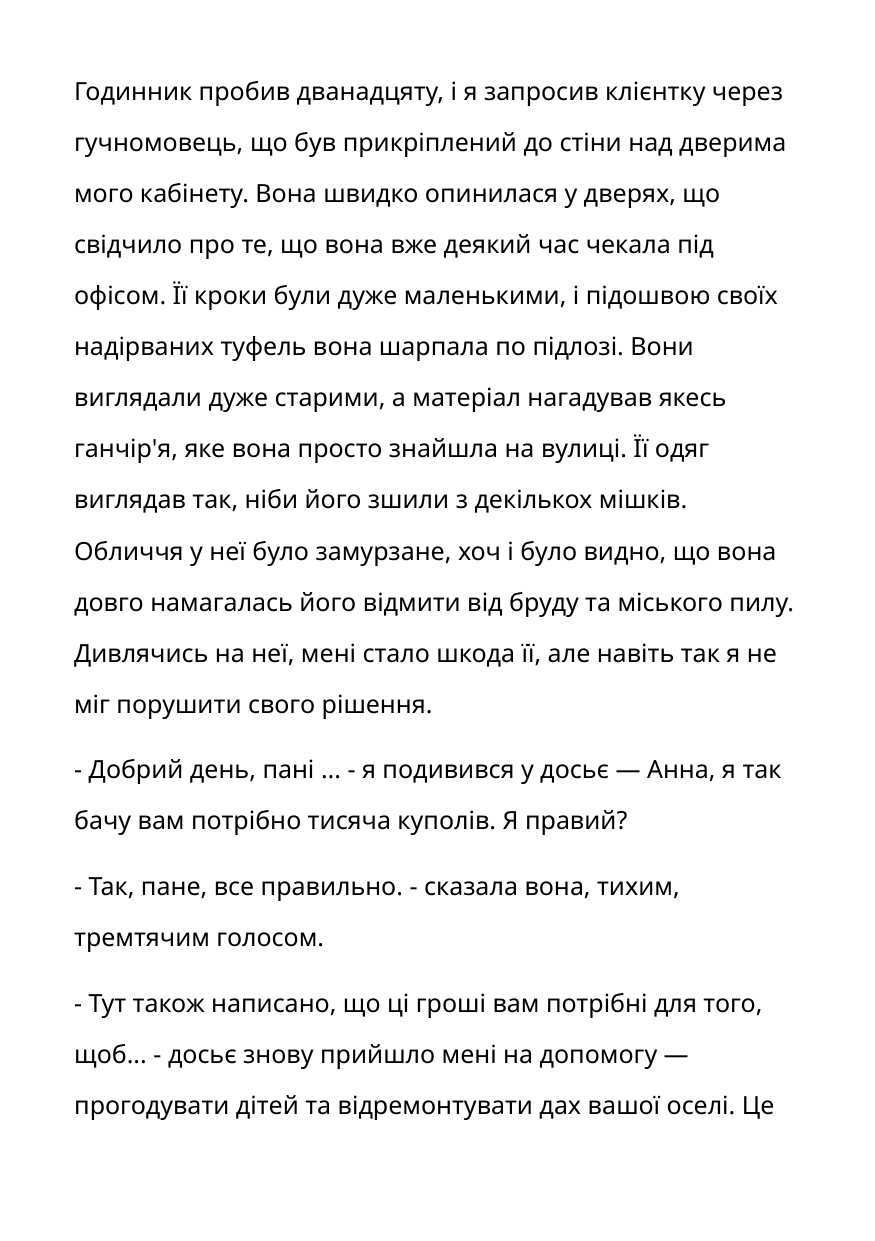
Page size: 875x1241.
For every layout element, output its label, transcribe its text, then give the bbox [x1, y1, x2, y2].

text - Добрий день, пані ... - я подивився у досьє — Анна, я так бачу вам потрібно тисяча куполів. Я правий? [74, 752, 800, 837]
text - Так, пане, все правильно. - сказала вона, тихим, тремтячим голосом. [74, 869, 800, 954]
text Годинник пробив дванадцяту, і я запросив клієнтку через гучномовець, що був прикріплений до стіни над дверима мого кабінету. Вона швидко опинилася у дверях, що свідчило про те, що вона вже деякий час чекала під офісом. Її кроки були дуже маленькими, і підошвою своїх надірваних туфель вона шарпала по підлозі. Вони виглядали дуже старими, а матеріал нагадував якесь ганчір'я, яке вона просто знайшла на вулиці. Її одяг виглядав так, ніби його зшили з декількох мішків. Обличчя у неї було замурзане, хоч і було видно, що вона довго намагалась його відмити від бруду та міського пилу. Дивлячись на неї, мені стало шкода її, але навіть так я не міг порушити свого рішення. [74, 74, 800, 720]
text - Тут також написано, що ці гроші вам потрібні для того, щоб... - досьє знову прийшло мені на допомогу — прогодувати дітей та відремонтувати дах вашої оселі. Це [74, 985, 800, 1121]
